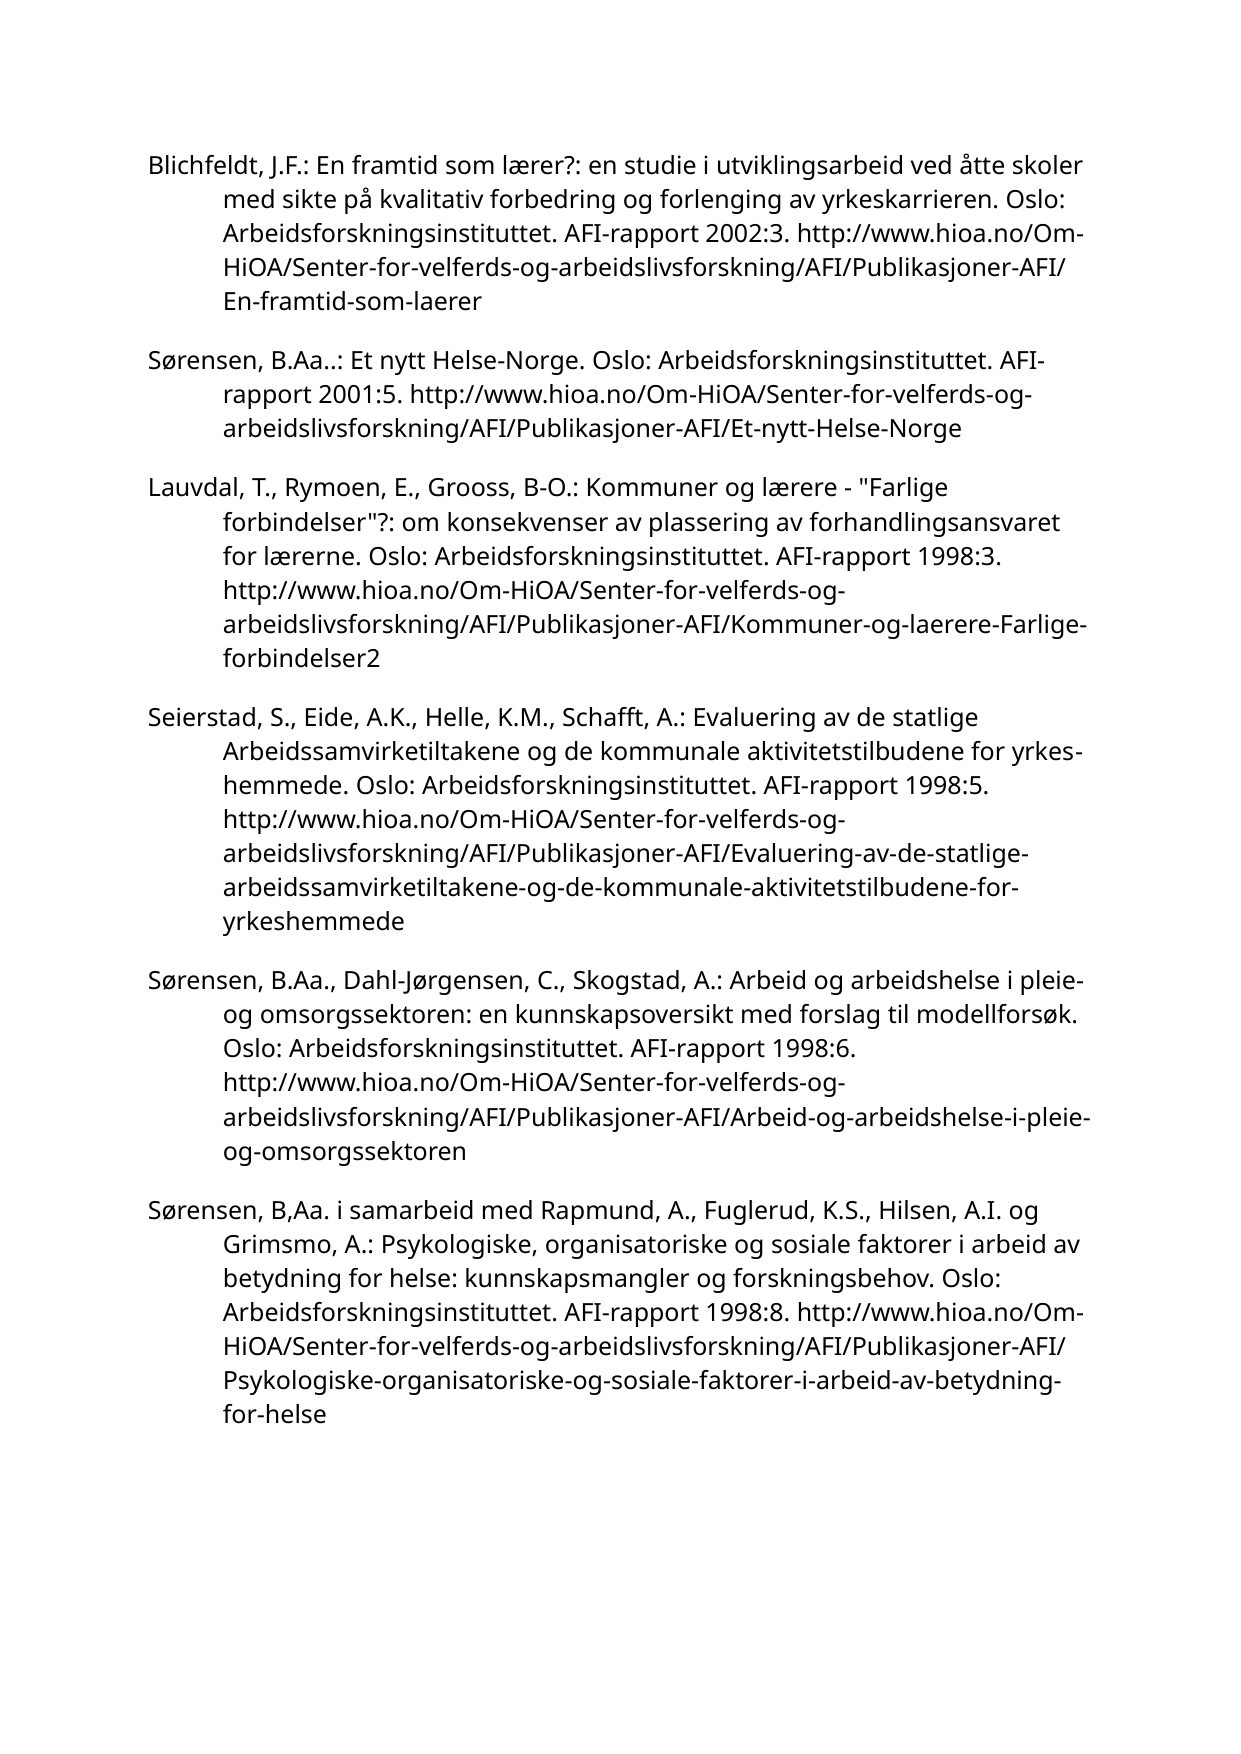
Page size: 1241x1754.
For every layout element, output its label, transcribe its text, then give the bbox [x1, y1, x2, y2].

list Sørensen, B.Aa..: Et nytt Helse-Norge. Oslo: Arbeidsforskningsinstituttet. AFI-rapport 2001:5. http://www.hioa.no/Om-HiOA/Senter-for-velferds-og-arbeidslivsforskning/AFI/Publikasjoner-AFI/Et-nytt-Helse-Norge [148, 343, 1093, 445]
list Blichfeldt, J.F.: En framtid som lærer?: en studie i utviklingsarbeid ved åtte skoler med sikte på kvalitativ forbedring og forlenging av yrkeskarrieren. Oslo: Arbeidsforskningsinstituttet. AFI-rapport 2002:3. http://www.hioa.no/Om-HiOA/Senter-for-velferds-og-arbeidslivsforskning/AFI/Publikasjoner-AFI/En-framtid-som-laerer [148, 148, 1093, 318]
list Lauvdal, T., Rymoen, E., Grooss, B-O.: Kommuner og lærere - "Farlige forbindelser"?: om konsekvenser av plassering av forhandlingsansvaret for lærerne. Oslo: Arbeidsforskningsinstituttet. AFI-rapport 1998:3. http://www.hioa.no/Om-HiOA/Senter-for-velferds-og-arbeidslivsforskning/AFI/Publikasjoner-AFI/Kommuner-og-laerere-Farlige-forbindelser2 [148, 470, 1093, 674]
list Sørensen, B,Aa. i samarbeid med Rapmund, A., Fuglerud, K.S., Hilsen, A.I. og Grimsmo, A.: Psykologiske, organisatoriske og sosiale faktorer i arbeid av betydning for helse: kunnskapsmangler og forskningsbehov. Oslo: Arbeidsforskningsinstituttet. AFI-rapport 1998:8. http://www.hioa.no/Om-HiOA/Senter-for-velferds-og-arbeidslivsforskning/AFI/Publikasjoner-AFI/Psykologiske-organisatoriske-og-sosiale-faktorer-i-arbeid-av-betydning-for-helse [148, 1192, 1093, 1431]
list Sørensen, B.Aa., Dahl-Jørgensen, C., Skogstad, A.: Arbeid og arbeidshelse i pleie- og omsorgssektoren: en kunnskapsoversikt med forslag til modellforsøk. Oslo: Arbeidsforskningsinstituttet. AFI-rapport 1998:6. http://www.hioa.no/Om-HiOA/Senter-for-velferds-og-arbeidslivsforskning/AFI/Publikasjoner-AFI/Arbeid-og-arbeidshelse-i-pleie-og-omsorgssektoren [148, 963, 1093, 1167]
list Seierstad, S., Eide, A.K., Helle, K.M., Schafft, A.: Evaluering av de statlige Arbeidssamvirketiltakene og de kommunale aktivitetstilbudene for yrkes­hemmede. Oslo: Arbeidsforskningsinstituttet. AFI-rapport 1998:5. http://www.hioa.no/Om-HiOA/Senter-for-velferds-og-arbeidslivsforskning/AFI/Publikasjoner-AFI/Evaluering-av-de-statlige-arbeidssamvirketiltakene-og-de-kommunale-aktivitetstilbudene-for-yrkeshemmede [148, 699, 1093, 938]
